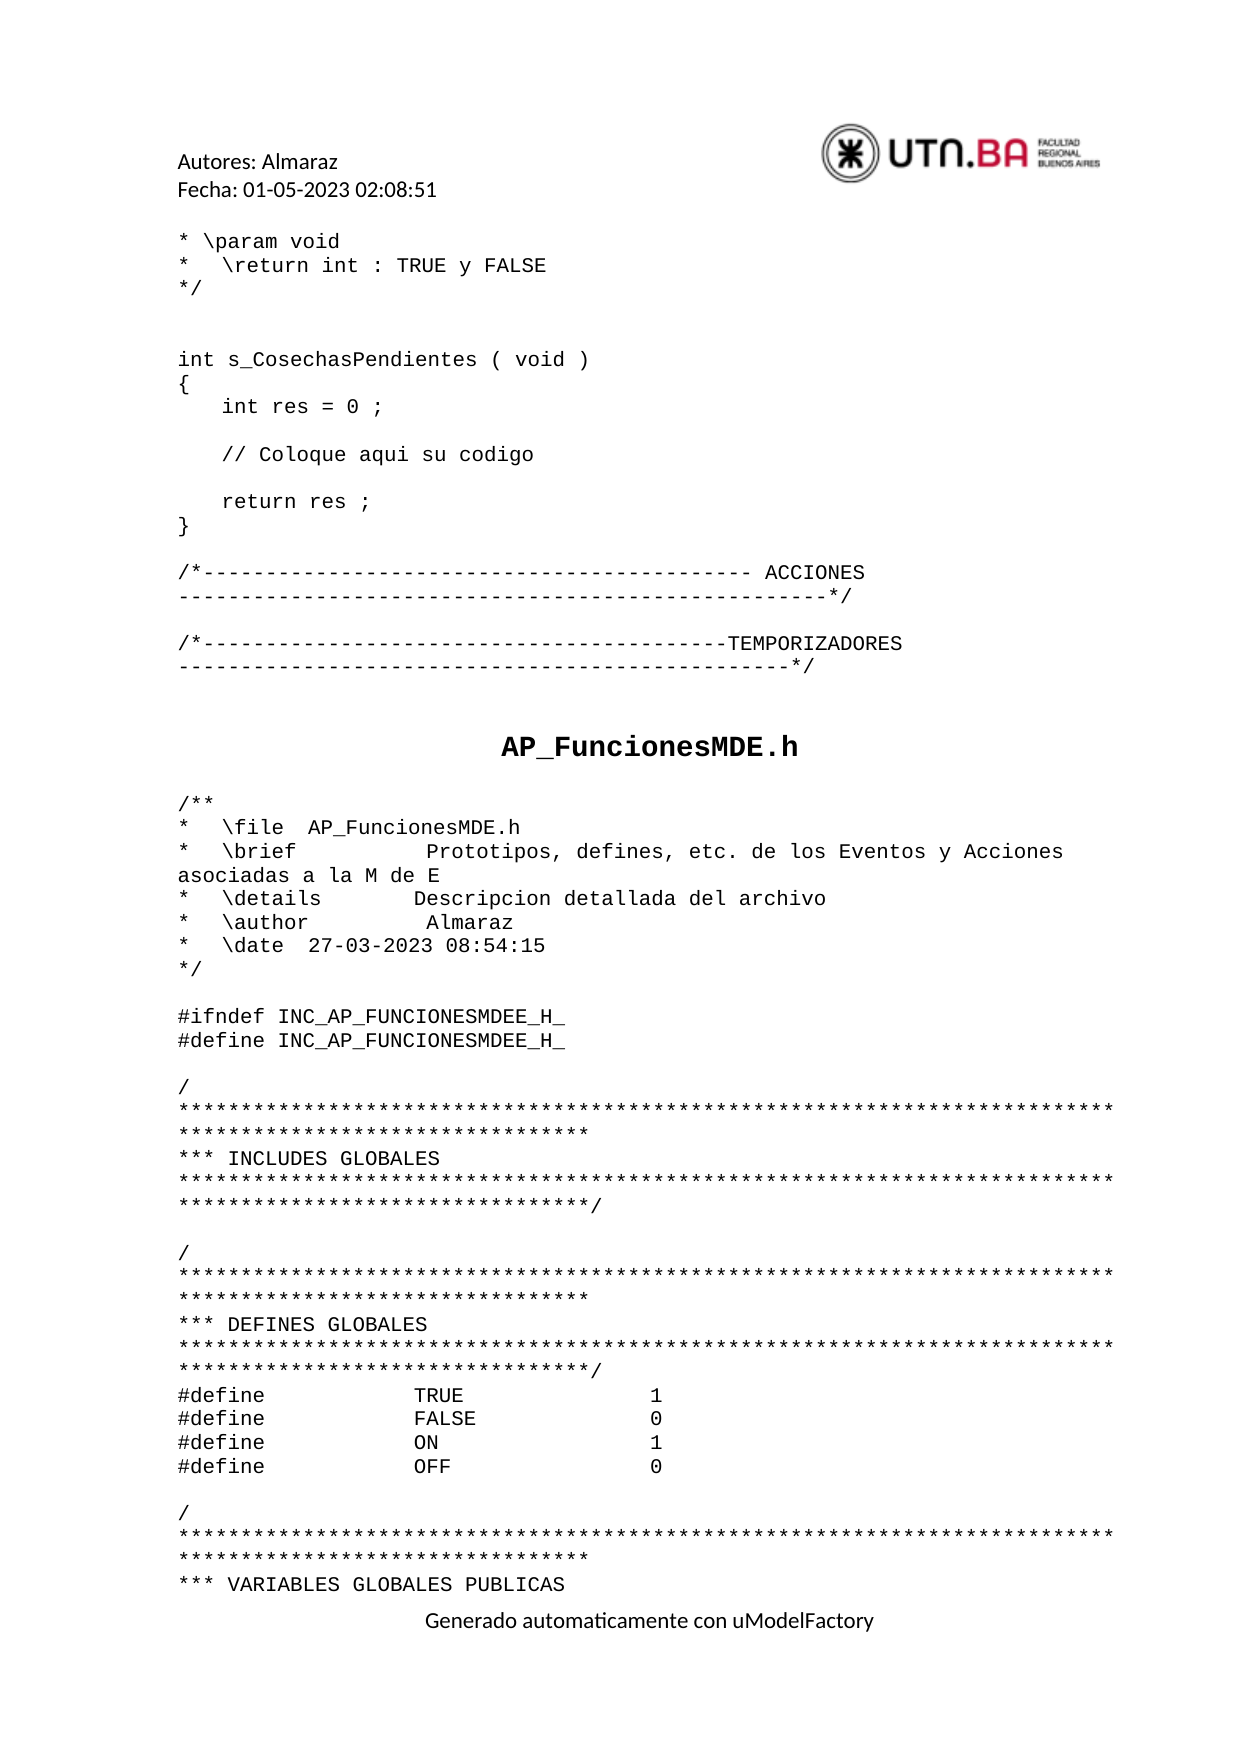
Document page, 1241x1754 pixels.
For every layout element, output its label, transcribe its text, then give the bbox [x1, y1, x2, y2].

text /************************************************************************************************************ [177, 1243, 1122, 1314]
table_header AP_FuncionesMDE.h [177, 732, 1122, 765]
text { [177, 373, 1122, 396]
text * \brief Prototipos, defines, etc. de los Eventos y Acciones asociadas a la M de E [177, 841, 1122, 888]
text return res ; [177, 491, 1122, 515]
text #define INC_AP_FUNCIONESMDEE_H_ [177, 1030, 1122, 1054]
text } [177, 515, 1122, 538]
text int s_CosechasPendientes ( void ) [177, 349, 1122, 373]
text /************************************************************************************************************ [177, 1503, 1122, 1574]
text *** INCLUDES GLOBALES [177, 1148, 1122, 1172]
text *** DEFINES GLOBALES [177, 1314, 1122, 1337]
text */ [177, 278, 1122, 302]
text #define OFF 0 [177, 1456, 1122, 1479]
picture [809, 118, 1122, 189]
text // Coloque aqui su codigo [177, 444, 1122, 467]
text /*-------------------------------------------- ACCIONES ----------------------------------------------------*/ [177, 562, 1122, 609]
text /*------------------------------------------TEMPORIZADORES -------------------------------------------------*/ [177, 633, 1122, 680]
text * \date 27-03-2023 08:54:15 [177, 936, 1122, 959]
text * \author Almaraz [177, 912, 1122, 936]
text ************************************************************************************************************/ [177, 1337, 1122, 1385]
text #define ON 1 [177, 1432, 1122, 1456]
text * \details Descripcion detallada del archivo [177, 888, 1122, 912]
text #ifndef INC_AP_FUNCIONESMDEE_H_ [177, 1006, 1122, 1030]
text /************************************************************************************************************ [177, 1077, 1122, 1148]
text * \return int : TRUE y FALSE [177, 254, 1122, 278]
text */ [177, 959, 1122, 983]
text * \param void [177, 231, 1122, 254]
text *** VARIABLES GLOBALES PUBLICAS [177, 1574, 1122, 1598]
text int res = 0 ; [177, 396, 1122, 420]
text ************************************************************************************************************/ [177, 1172, 1122, 1219]
text #define TRUE 1 [177, 1385, 1122, 1408]
text * \file AP_FuncionesMDE.h [177, 817, 1122, 841]
text #define FALSE 0 [177, 1408, 1122, 1432]
text /** [177, 794, 1122, 817]
